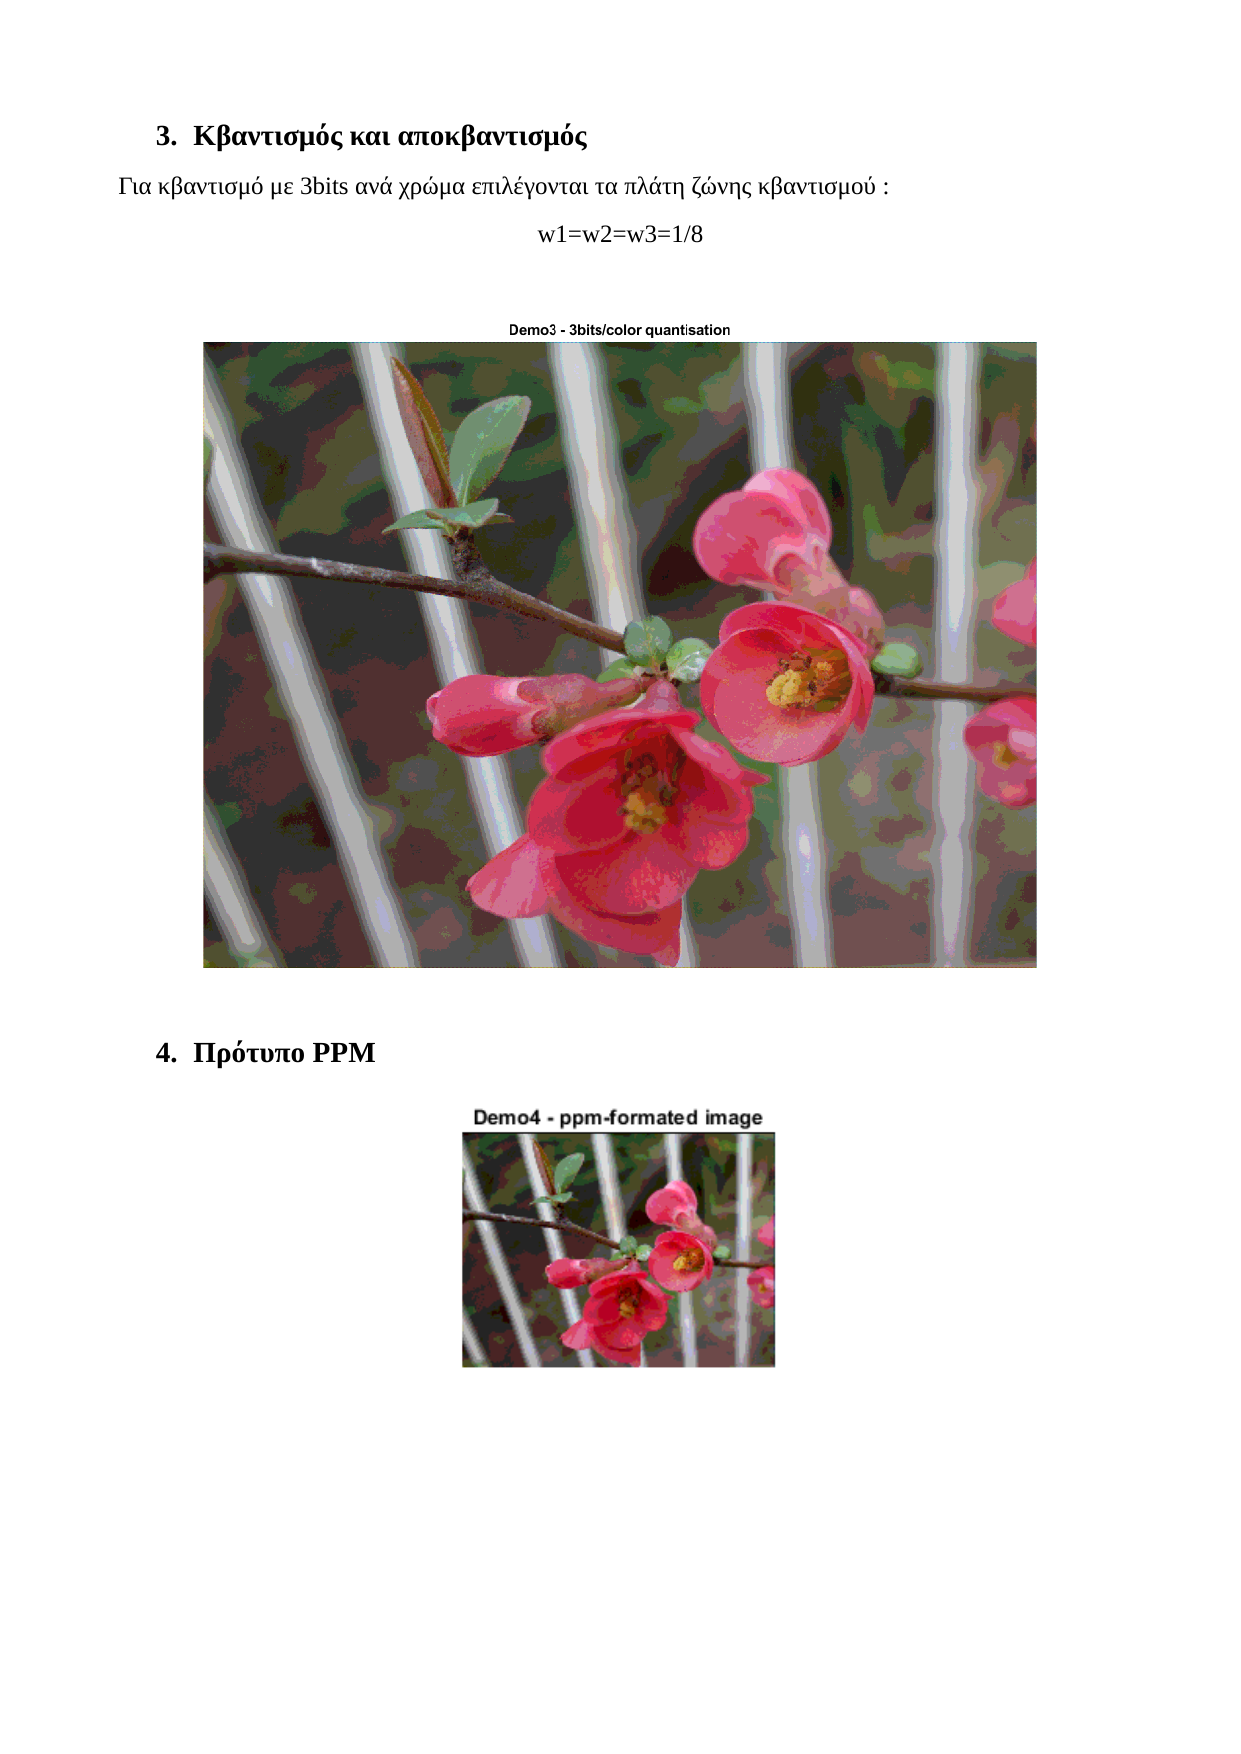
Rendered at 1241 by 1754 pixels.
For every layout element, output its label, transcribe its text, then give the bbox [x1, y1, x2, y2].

text w1=w2=w3=1/8 [118, 219, 1122, 248]
list Πρότυπο PPM [156, 1030, 1122, 1068]
text Για κβαντισμό με 3bits ανά χρώμα επιλέγονται τα πλάτη ζώνης κβαντισμού : [118, 171, 1122, 200]
list Κβαντισμός και αποκβαντισμός [156, 118, 1122, 152]
picture [118, 314, 1123, 1030]
picture [328, 1087, 913, 1468]
